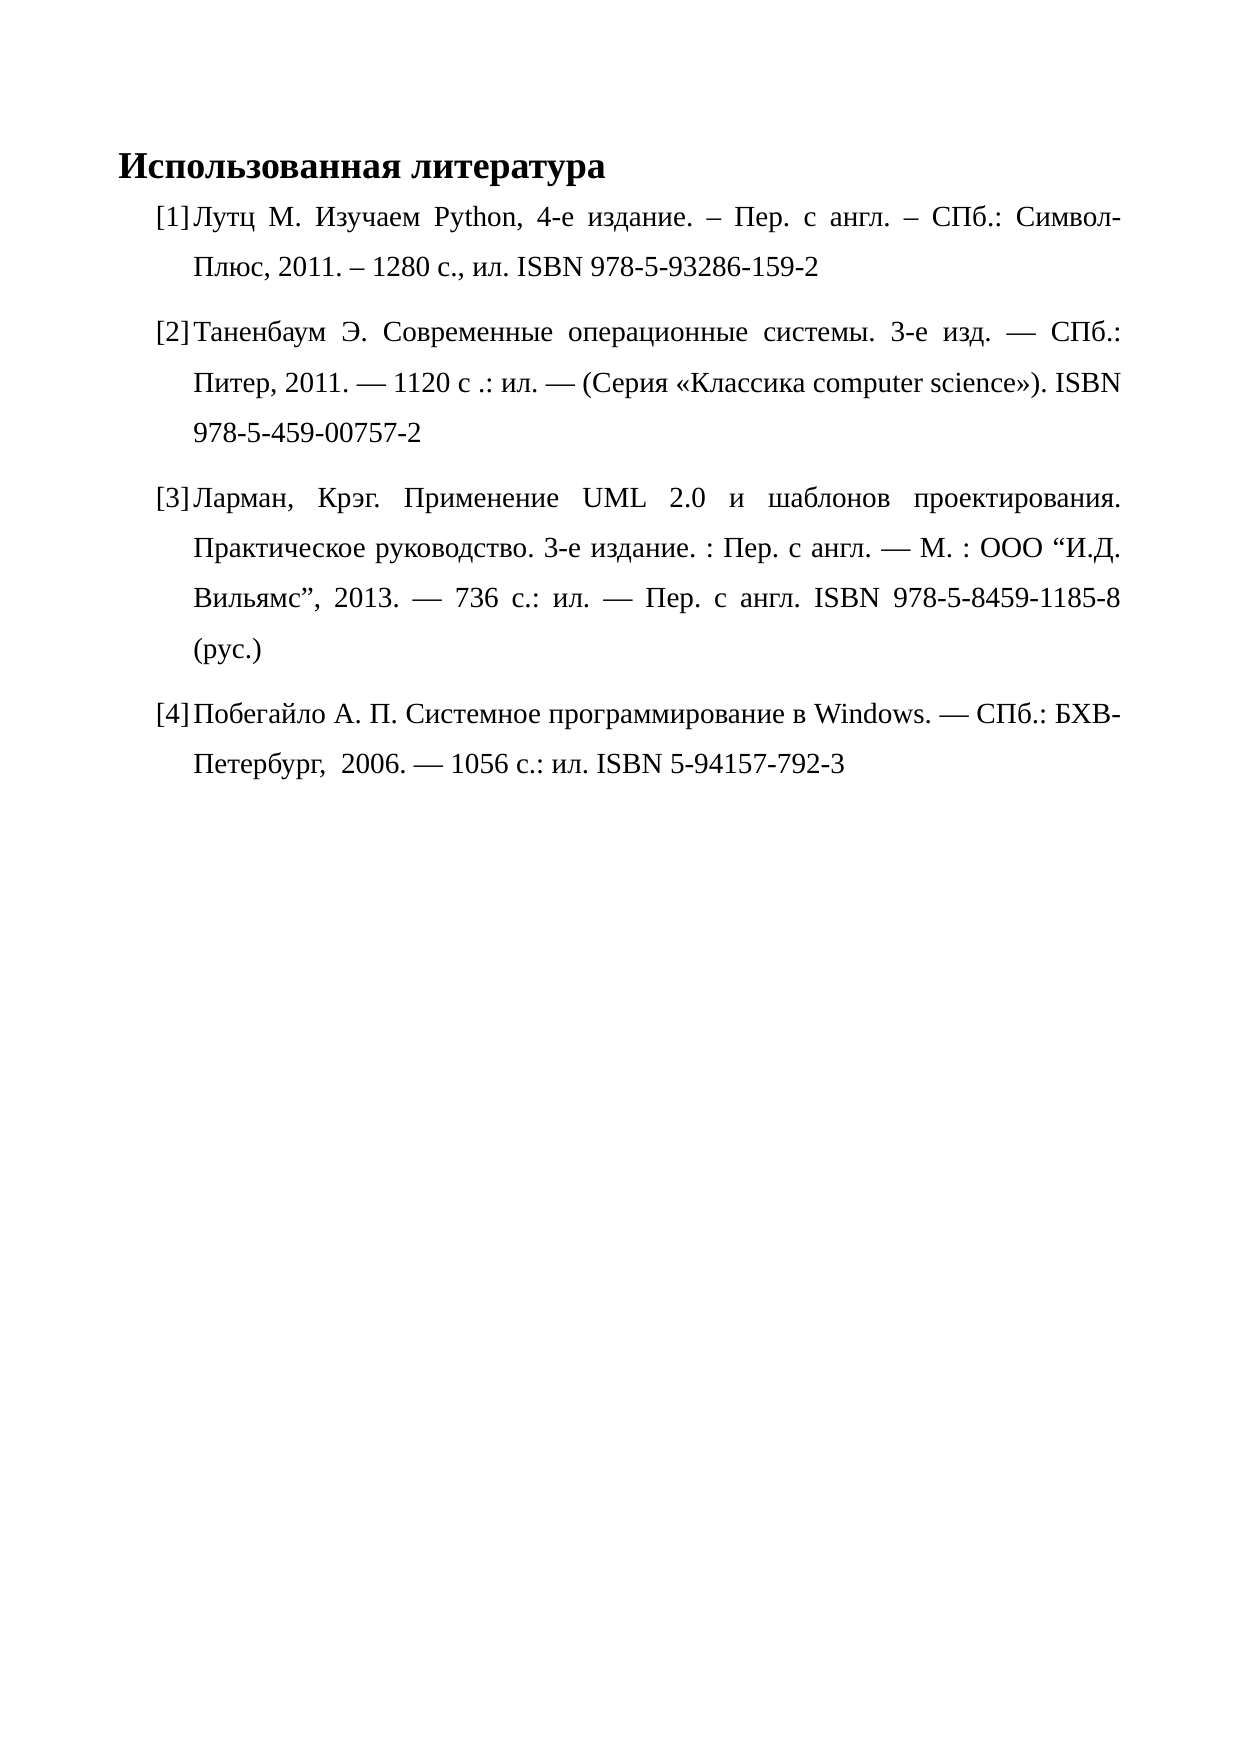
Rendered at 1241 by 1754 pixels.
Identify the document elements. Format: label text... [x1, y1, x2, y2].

list Побегайло А. П. Системное программирование в Windows. — СПб.: БХВ-Петербург, 2006. — 1056 с.: ил. ISBN 5-94157-792-3 [156, 696, 1122, 780]
list Лутц М. Изучаем Python, 4-е издание. – Пер. с англ. – СПб.: Символ-Плюс, 2011. – 1280 с., ил. ISBN 978-5-93286-159-2 [156, 199, 1122, 283]
list Таненбаум Э. Современные операционные системы. 3-е изд. — СПб.: Питер, 2011. — 1120 с .: ил. — (Серия «Классика computer science»). ISBN 978-5-459-00757-2 [156, 314, 1122, 449]
list Ларман, Крэг. Применение UML 2.0 и шаблонов проектирования. Практическое руководство. 3-е издание. : Пер. с англ. — М. : ООО “И.Д. Вильямс”, 2013. — 736 с.: ил. — Пер. с англ. ISBN 978-5-8459-1185-8 (рус.) [156, 480, 1122, 664]
subtitle Использованная литература [118, 143, 1122, 187]
